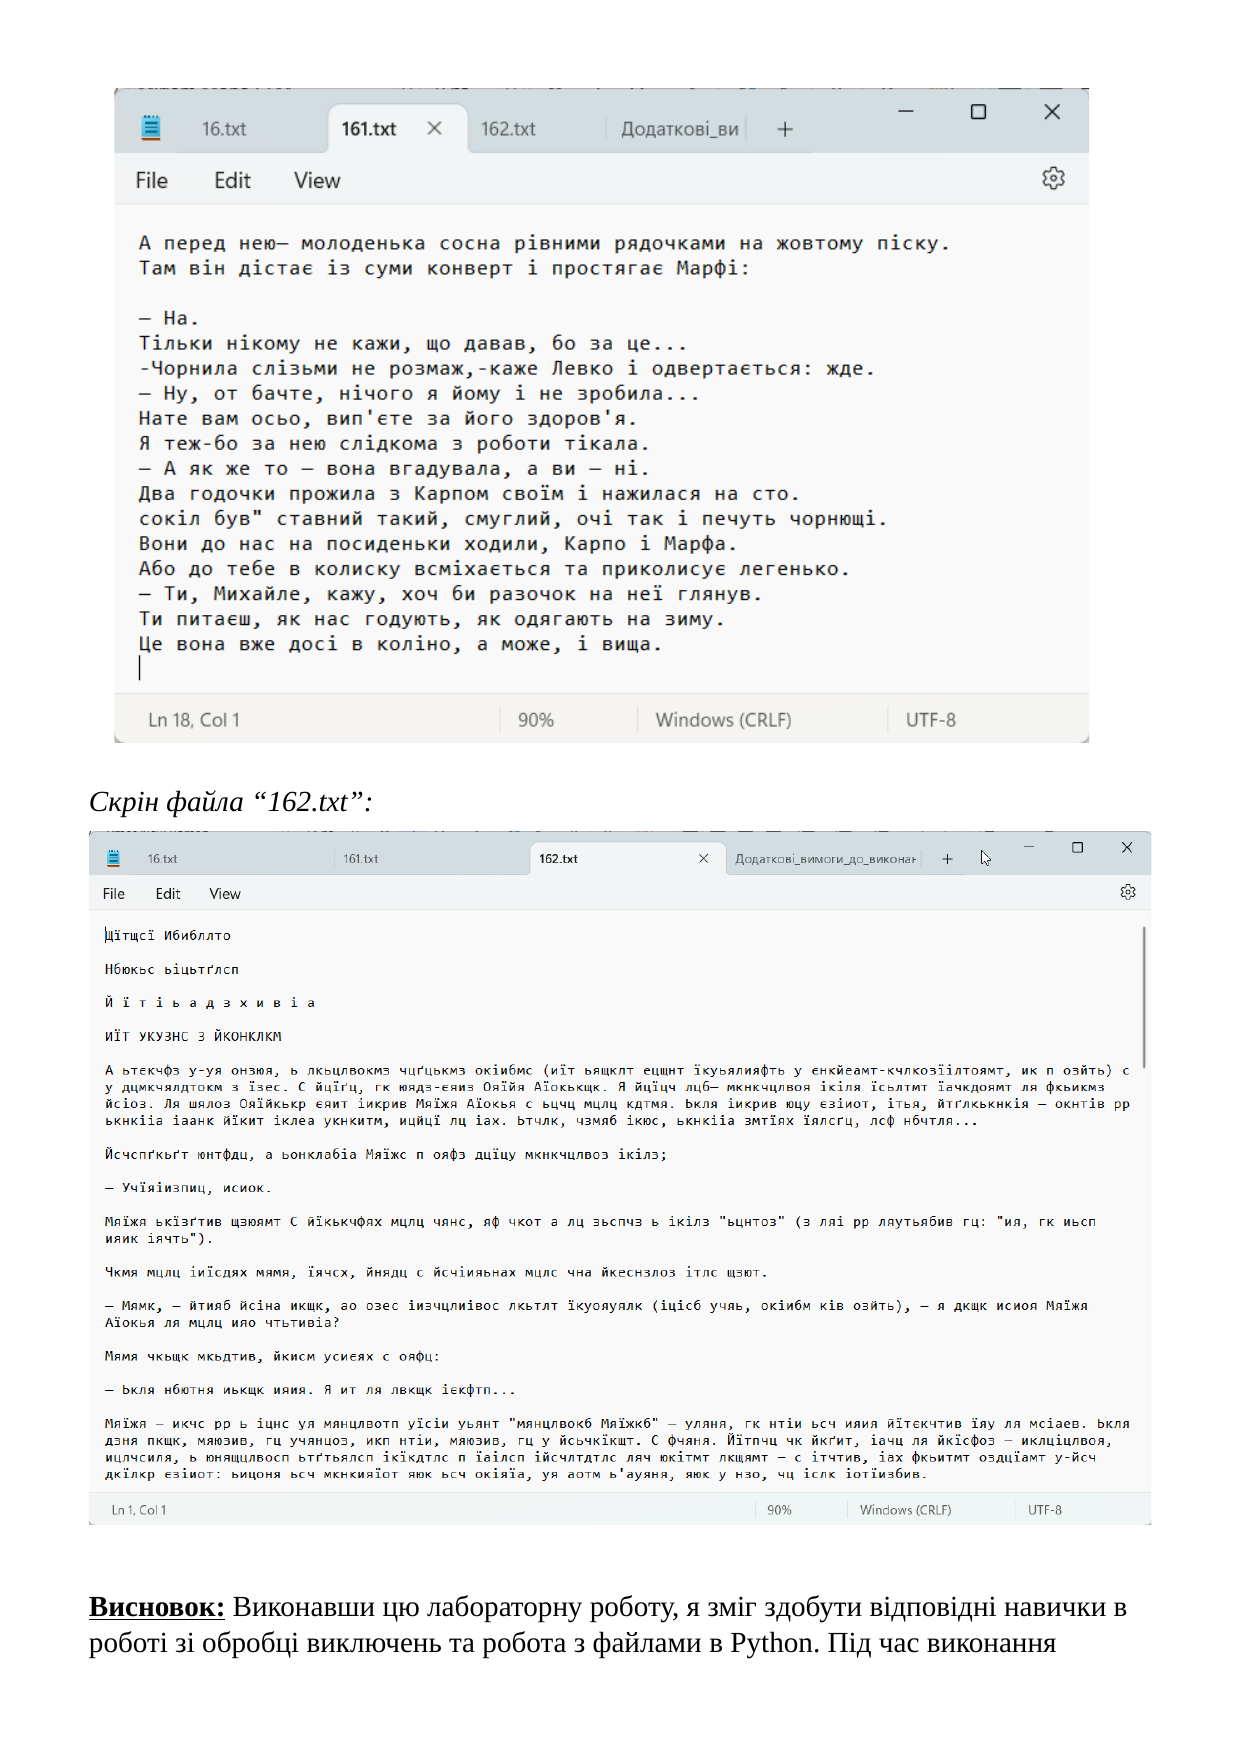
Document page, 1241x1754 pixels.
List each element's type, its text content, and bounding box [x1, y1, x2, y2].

text Висновок: Виконавши цю лабораторну роботу, я зміг здобути відповідні навички в роботі зі обробці виключень та робота з файлами в Python. Під час виконання [89, 1589, 1152, 1659]
picture [88, 831, 1152, 1525]
picture [114, 88, 1090, 743]
text Скрін файла “162.txt”: [89, 784, 1152, 817]
